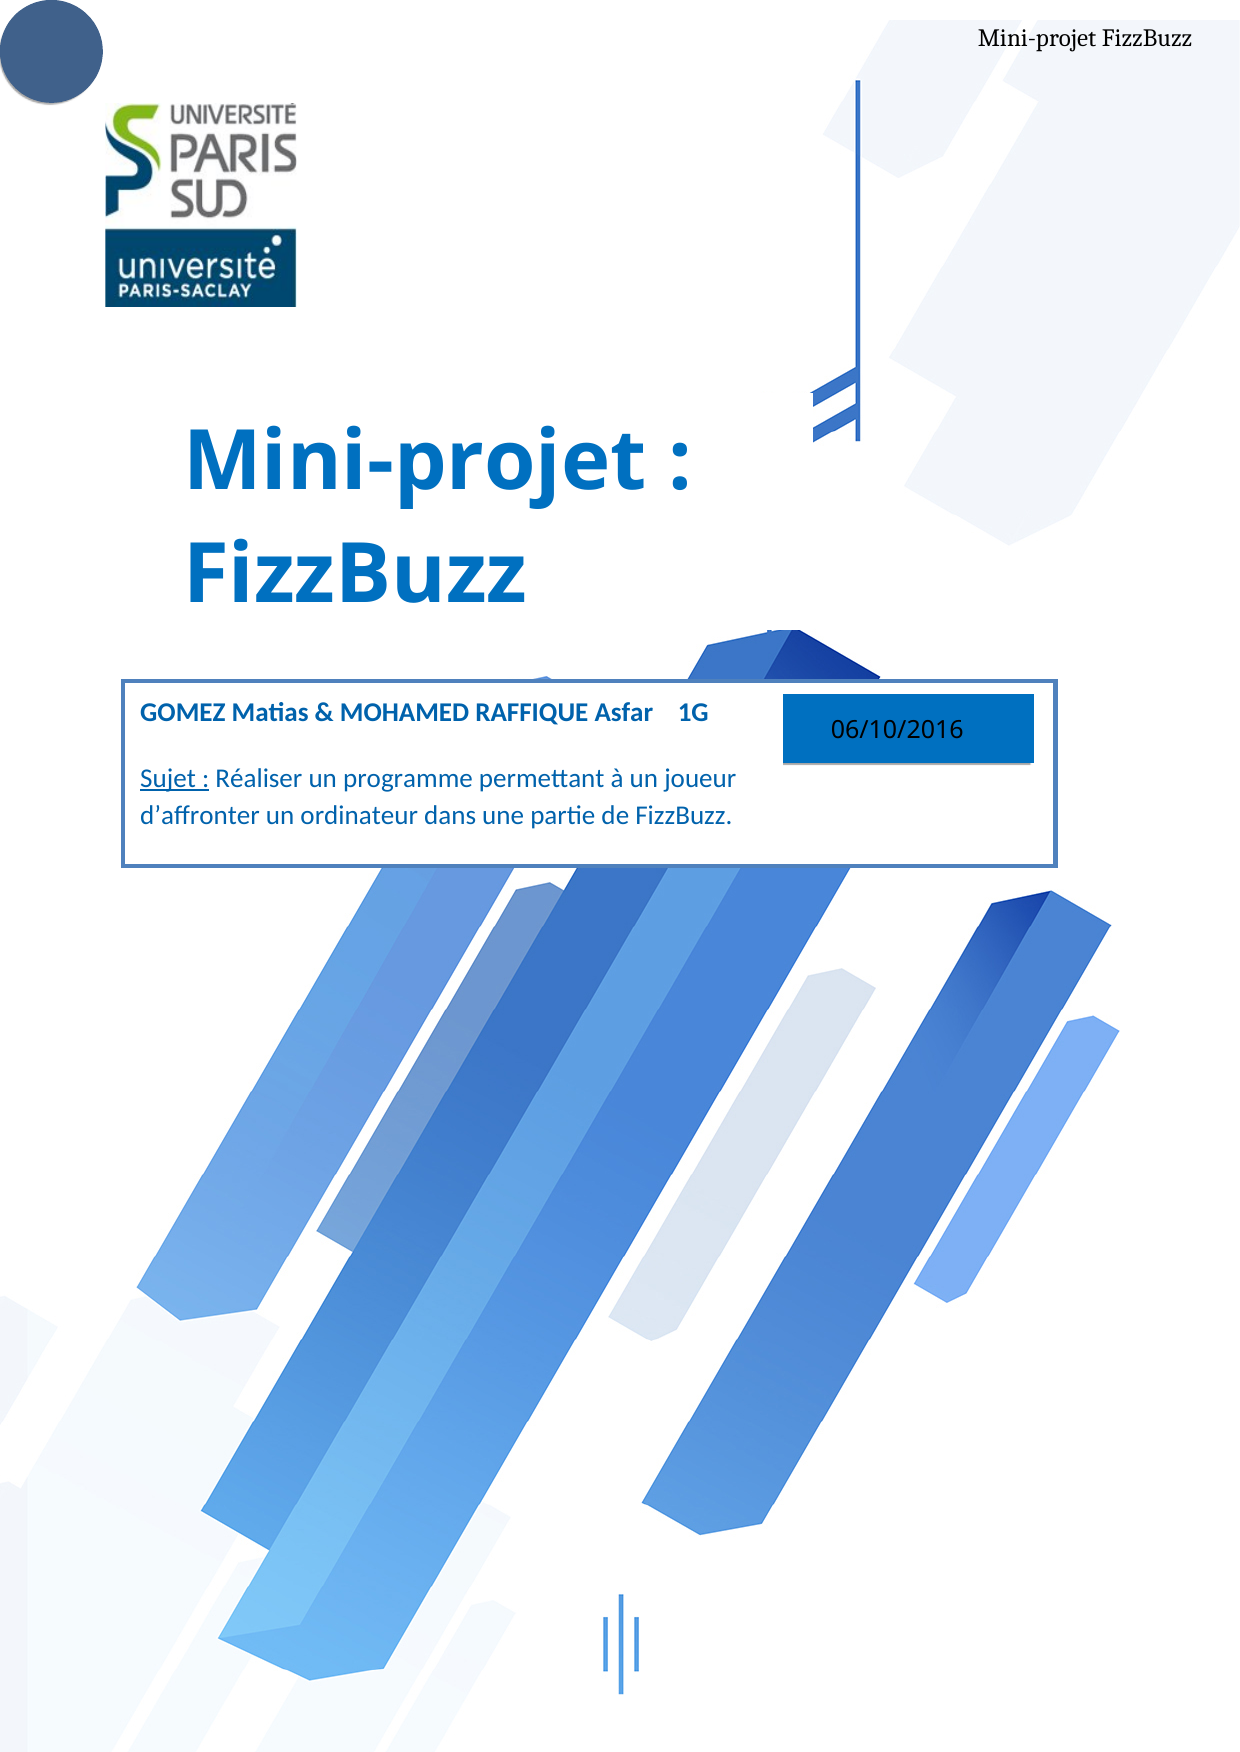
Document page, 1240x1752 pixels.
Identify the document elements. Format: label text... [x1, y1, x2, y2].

picture [0, 20, 9, 39]
subtitle d’affronter un ordinateur dans une partie de FizzBuzz. [140, 798, 1038, 831]
subtitle GOMEZ Matias & MOHAMED RAFFIQUE Asfar 1G [140, 695, 783, 728]
text FizzBuzz [183, 514, 798, 623]
subtitle Sujet : Réaliser un programme permettant à un joueur [140, 761, 1038, 794]
picture [0, 20, 1240, 1752]
text Mini-projet : [183, 400, 798, 514]
